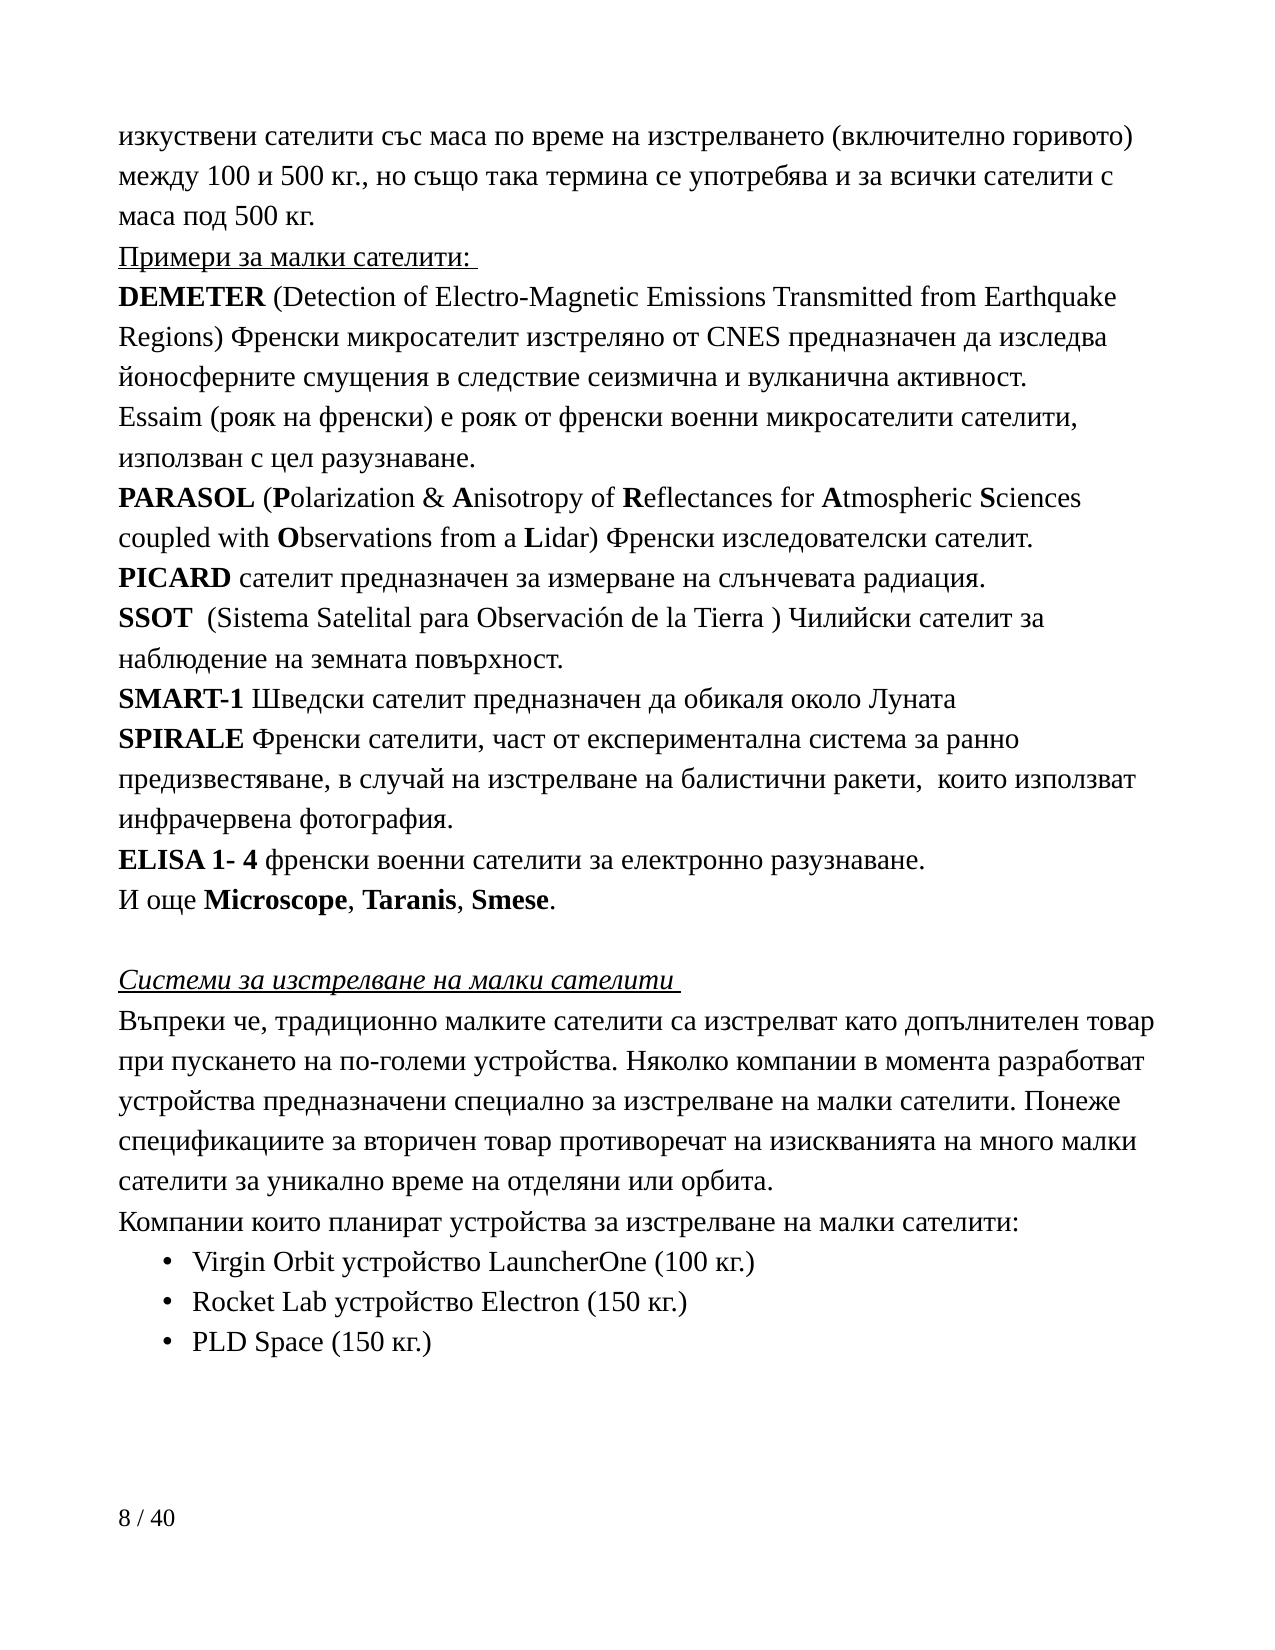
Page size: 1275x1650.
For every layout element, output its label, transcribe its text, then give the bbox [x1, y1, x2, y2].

text SPIRALE Френски сателити, част от експериментална система за ранно предизвестяване, в случай на изстрелване на балистични ракети, които използват инфрачервена фотография. [118, 721, 1157, 835]
text Essaim (рояк на френски) е рояк от френски военни микросателити сателити, използван с цел разузнаване. [118, 399, 1157, 473]
text Въпреки че, традиционно малките сателити са изстрелват като допълнителен товар при пускането на по-големи устройства. Няколко компании в момента разработват устройства предназначени специално за изстрелване на малки сателити. Понеже спецификациите за вторичен товар противоречат на изискванията на много малки сателити за уникално време на отделяни или орбита. [118, 1003, 1157, 1197]
text SSOT (Sistema Satelital para Observación de la Tierra ) Чилийски сателит за наблюдение на земната повърхност. [118, 601, 1157, 674]
list PLD Space (150 кг.) [162, 1324, 1157, 1358]
text изкуствени сателити със маса по време на изстрелването (включително горивото) между 100 и 500 кг., но също така термина се употребява и за всички сателити с маса под 500 кг. [118, 118, 1157, 232]
text PICARD сателит предназначен за измерване на слънчевата радиация. [118, 560, 1157, 594]
text Компании които планират устройства за изстрелване на малки сателити: [118, 1204, 1157, 1237]
text SMART-1 Шведски сателит предназначен да обикаля около Луната [118, 681, 1157, 714]
text Системи за изстрелване на малки сателити [118, 962, 1157, 996]
text Примери за малки сателити: [118, 239, 1157, 272]
text PARASOL (Polarization & Anisotropy of Reflectances for Atmospheric Sciences coupled with Observations from a Lidar) Френски изследователски сателит. [118, 480, 1157, 554]
list Rocket Lab устройство Electron (150 кг.) [162, 1284, 1157, 1318]
list Virgin Orbit устройство LauncherOne (100 кг.) [162, 1244, 1157, 1278]
text DEMETER (Detection of Electro-Magnetic Emissions Transmitted from Earthquake Regions) Френски микросателит изстреляно от CNES предназначен да изследва йоносферните смущения в следствие сеизмична и вулканична активност. [118, 279, 1157, 393]
text ELISA 1- 4 френски военни сателити за електронно разузнаване. [118, 842, 1157, 875]
text И още Microscope, Taranis, Smese. [118, 882, 1157, 916]
